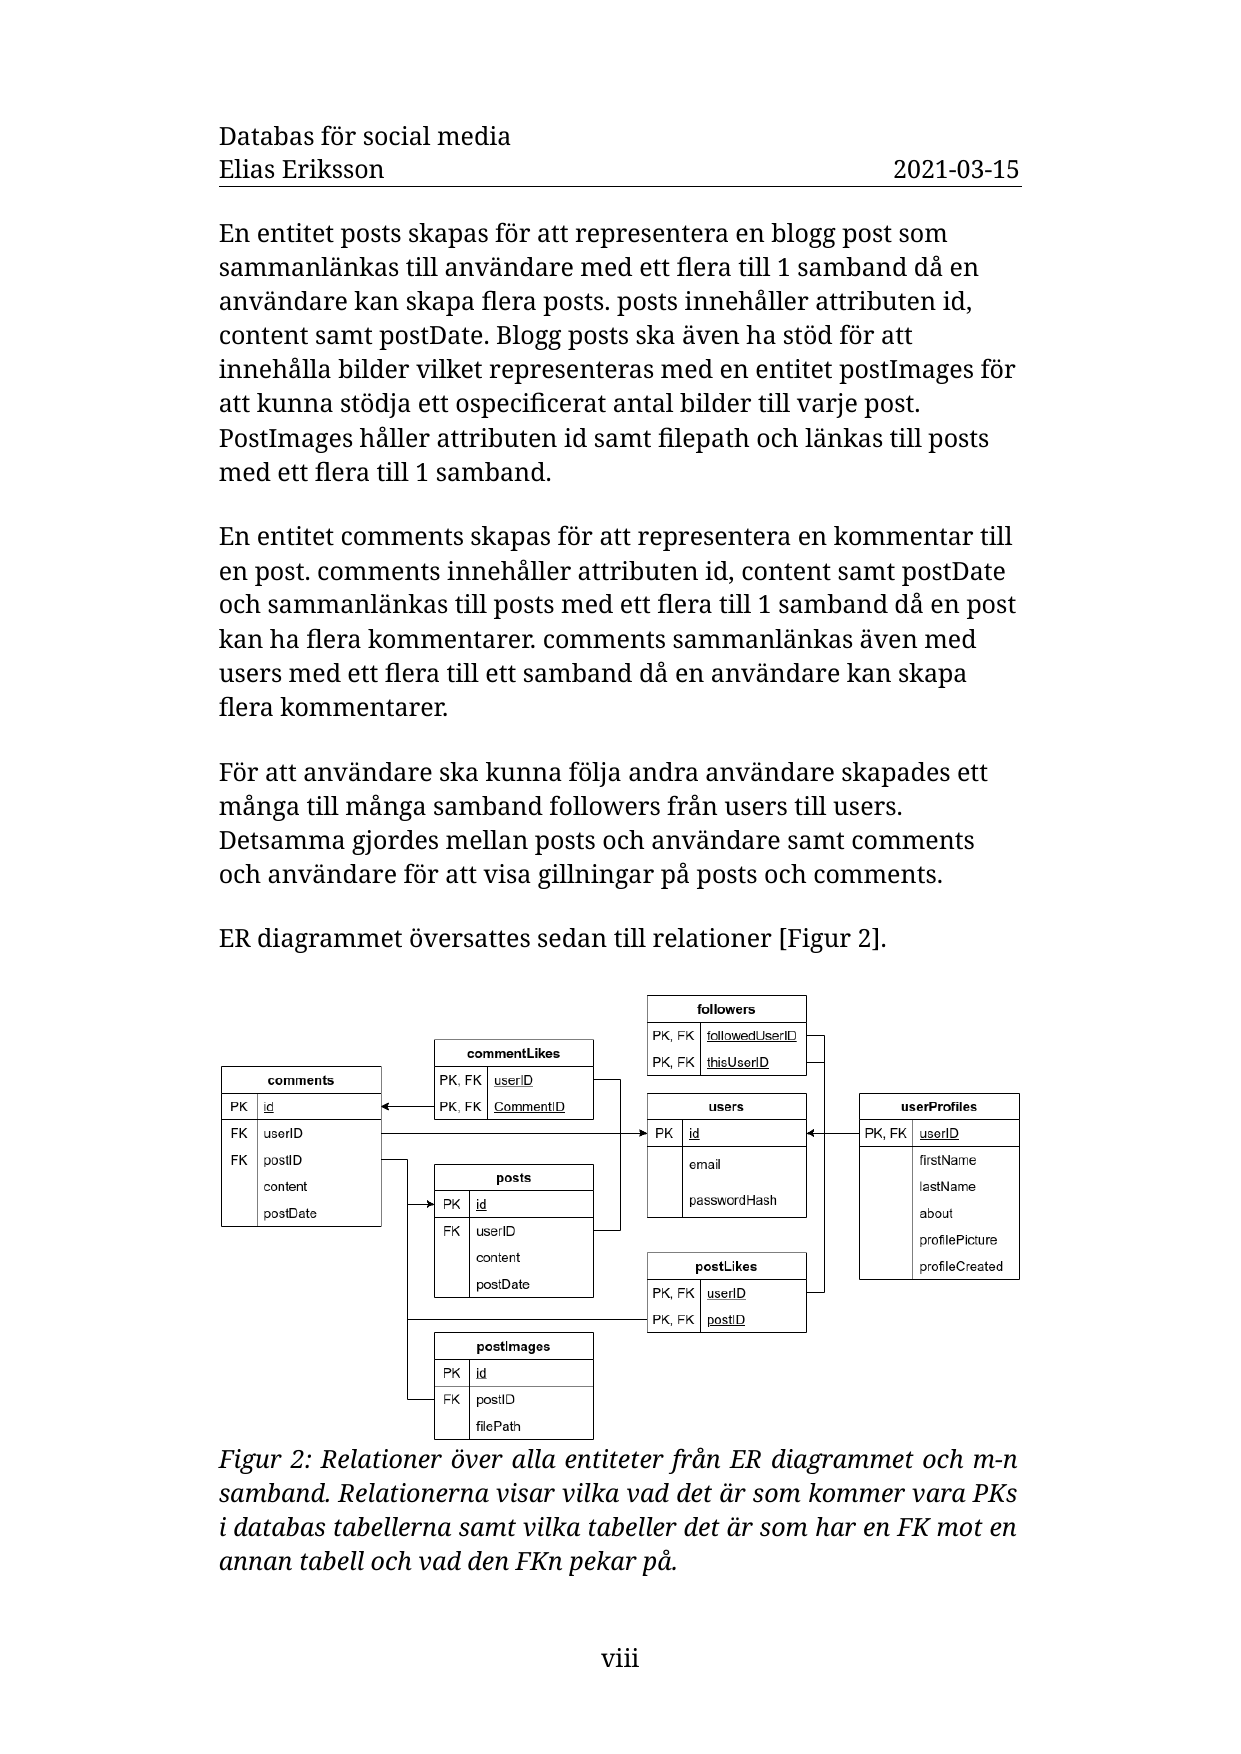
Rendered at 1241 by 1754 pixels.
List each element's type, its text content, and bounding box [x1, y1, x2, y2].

text För att användare ska kunna följa andra användare skapades ett många till många samband followers från users till users. Detsamma gjordes mellan posts och användare samt comments och användare för att visa gillningar på posts och comments. [218, 754, 1022, 890]
text En entitet comments skapas för att representera en kommentar till en post. comments innehåller attributen id, content samt postDate och sammanlänkas till posts med ett flera till 1 samband då en post kan ha flera kommentarer. comments sammanlänkas även med users med ett flera till ett samband då en användare kan skapa flera kommentarer. [218, 519, 1022, 723]
text ER diagrammet översattes sedan till relationer [Figur 2]. [218, 921, 1022, 955]
text Figur 2: Relationer över alla entiteter från ER diagrammet och m-n samband. Relationerna visar vilka vad det är som kommer vara PKs i databas tabellerna samt vilka tabeller det är som har en FK mot en annan tabell och vad den FKn pekar på. [218, 1442, 1022, 1578]
picture [218, 992, 1022, 1442]
text En entitet posts skapas för att representera en blogg post som sammanlänkas till användare med ett flera till 1 samband då en användare kan skapa flera posts. posts innehåller attributen id, content samt postDate. Blogg posts ska även ha stöd för att innehålla bilder vilket representeras med en entitet postImages för att kunna stödja ett ospecificerat antal bilder till varje post. PostImages håller attributen id samt filepath och länkas till posts med ett flera till 1 samband. [218, 216, 1022, 488]
